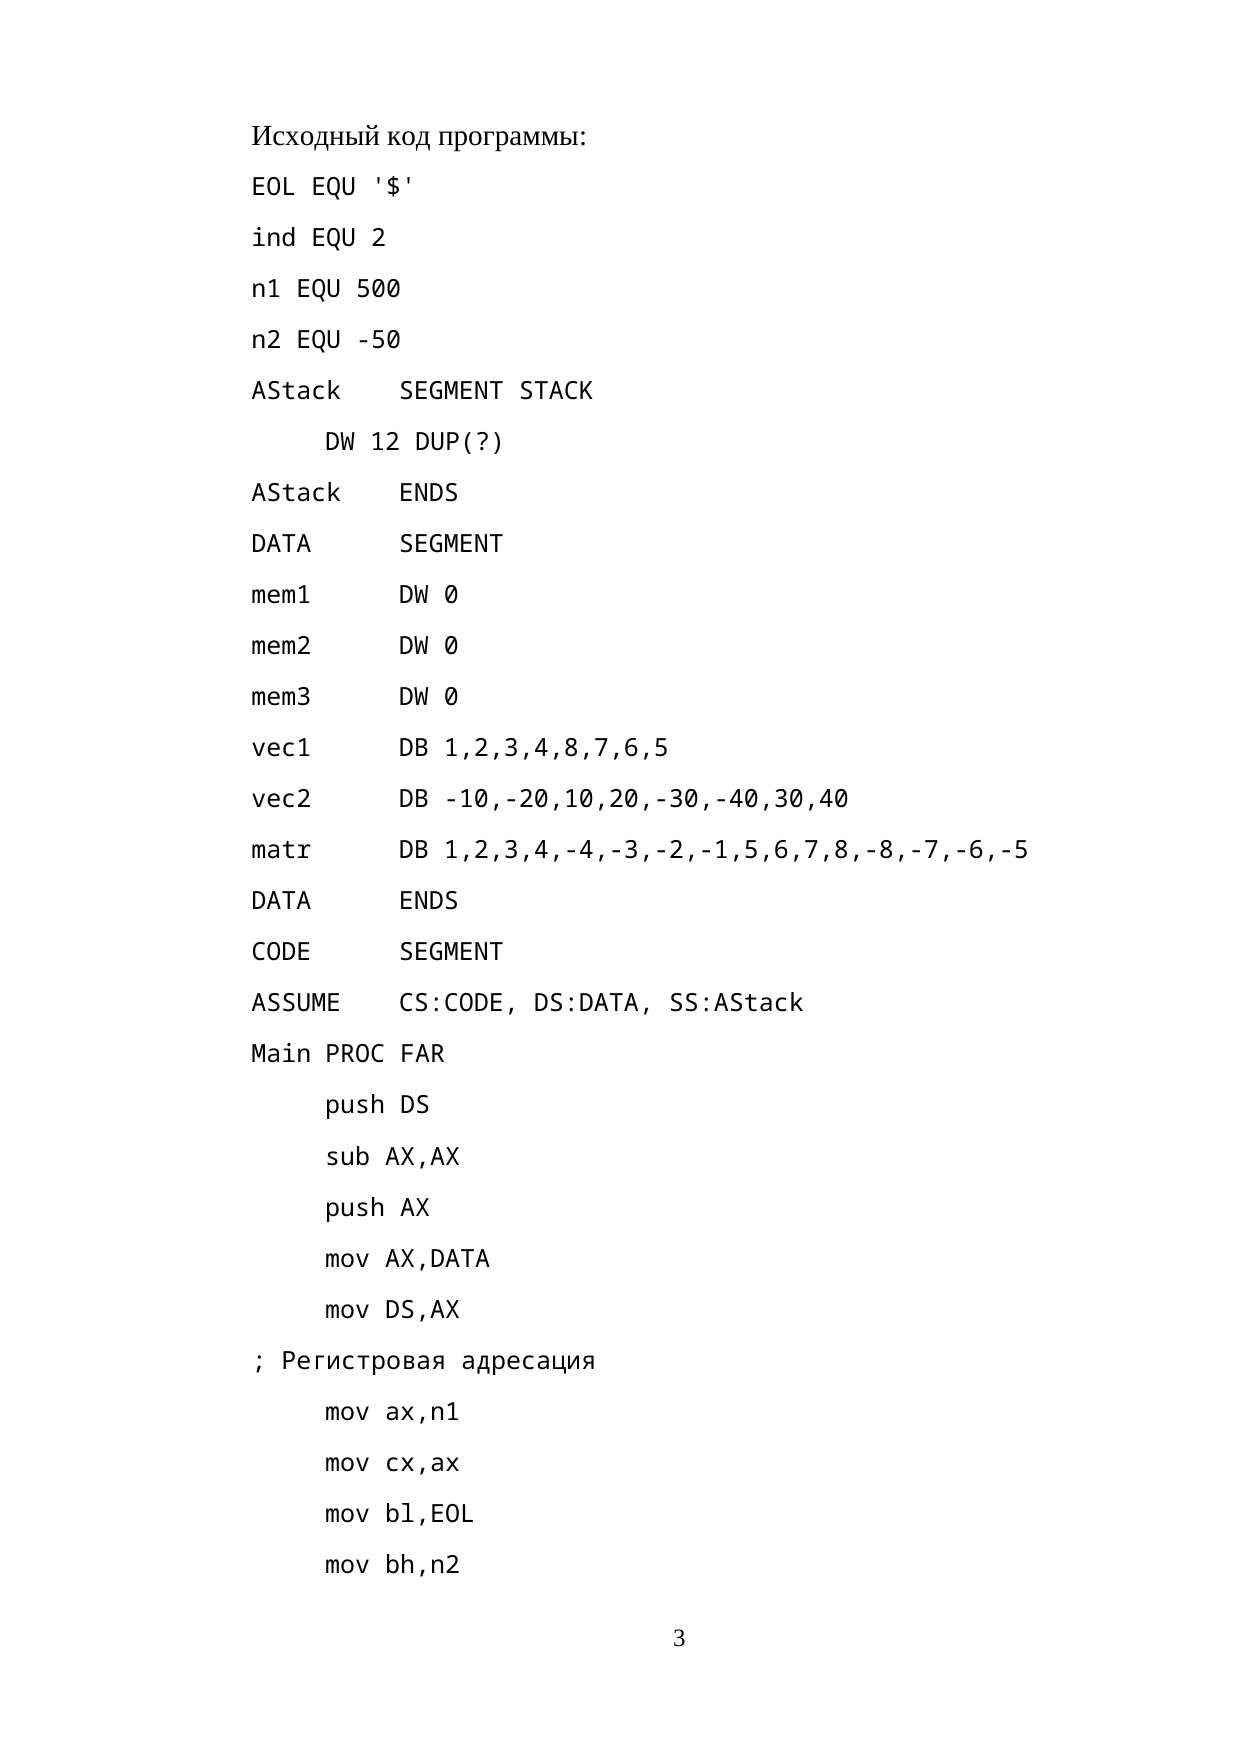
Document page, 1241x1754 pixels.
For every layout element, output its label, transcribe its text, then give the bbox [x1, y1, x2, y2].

text mov bh,n2 [177, 1547, 1181, 1581]
text CODE SEGMENT [177, 934, 1181, 968]
text Main PROC FAR [177, 1036, 1181, 1070]
text ASSUME CS:CODE, DS:DATA, SS:AStack [177, 985, 1181, 1019]
text n2 EQU -50 [177, 322, 1181, 356]
text mov AX,DATA [177, 1240, 1181, 1274]
text vec1 DB 1,2,3,4,8,7,6,5 [177, 730, 1181, 764]
text mov DS,AX [177, 1291, 1181, 1325]
text mem2 DW 0 [177, 628, 1181, 662]
text DATA SEGMENT [177, 526, 1181, 560]
text mov cx,ax [177, 1444, 1181, 1478]
text push AX [177, 1189, 1181, 1223]
text Исходный код программы: [177, 118, 1181, 152]
text AStack ENDS [177, 475, 1181, 509]
text mem1 DW 0 [177, 577, 1181, 611]
text DW 12 DUP(?) [177, 424, 1181, 458]
text DATA ENDS [177, 883, 1181, 917]
text push DS [177, 1087, 1181, 1121]
text ind EQU 2 [177, 219, 1181, 253]
text EOL EQU '$' [177, 168, 1181, 202]
text mem3 DW 0 [177, 679, 1181, 713]
text sub AX,AX [177, 1138, 1181, 1172]
text vec2 DB -10,-20,10,20,-30,-40,30,40 [177, 781, 1181, 815]
text n1 EQU 500 [177, 271, 1181, 304]
text matr DB 1,2,3,4,-4,-3,-2,-1,5,6,7,8,-8,-7,-6,-5 [177, 832, 1181, 866]
text AStack SEGMENT STACK [177, 373, 1181, 407]
text mov bl,EOL [177, 1496, 1181, 1529]
text mov ax,n1 [177, 1393, 1181, 1427]
text ; Регистровая адресация [177, 1342, 1181, 1376]
